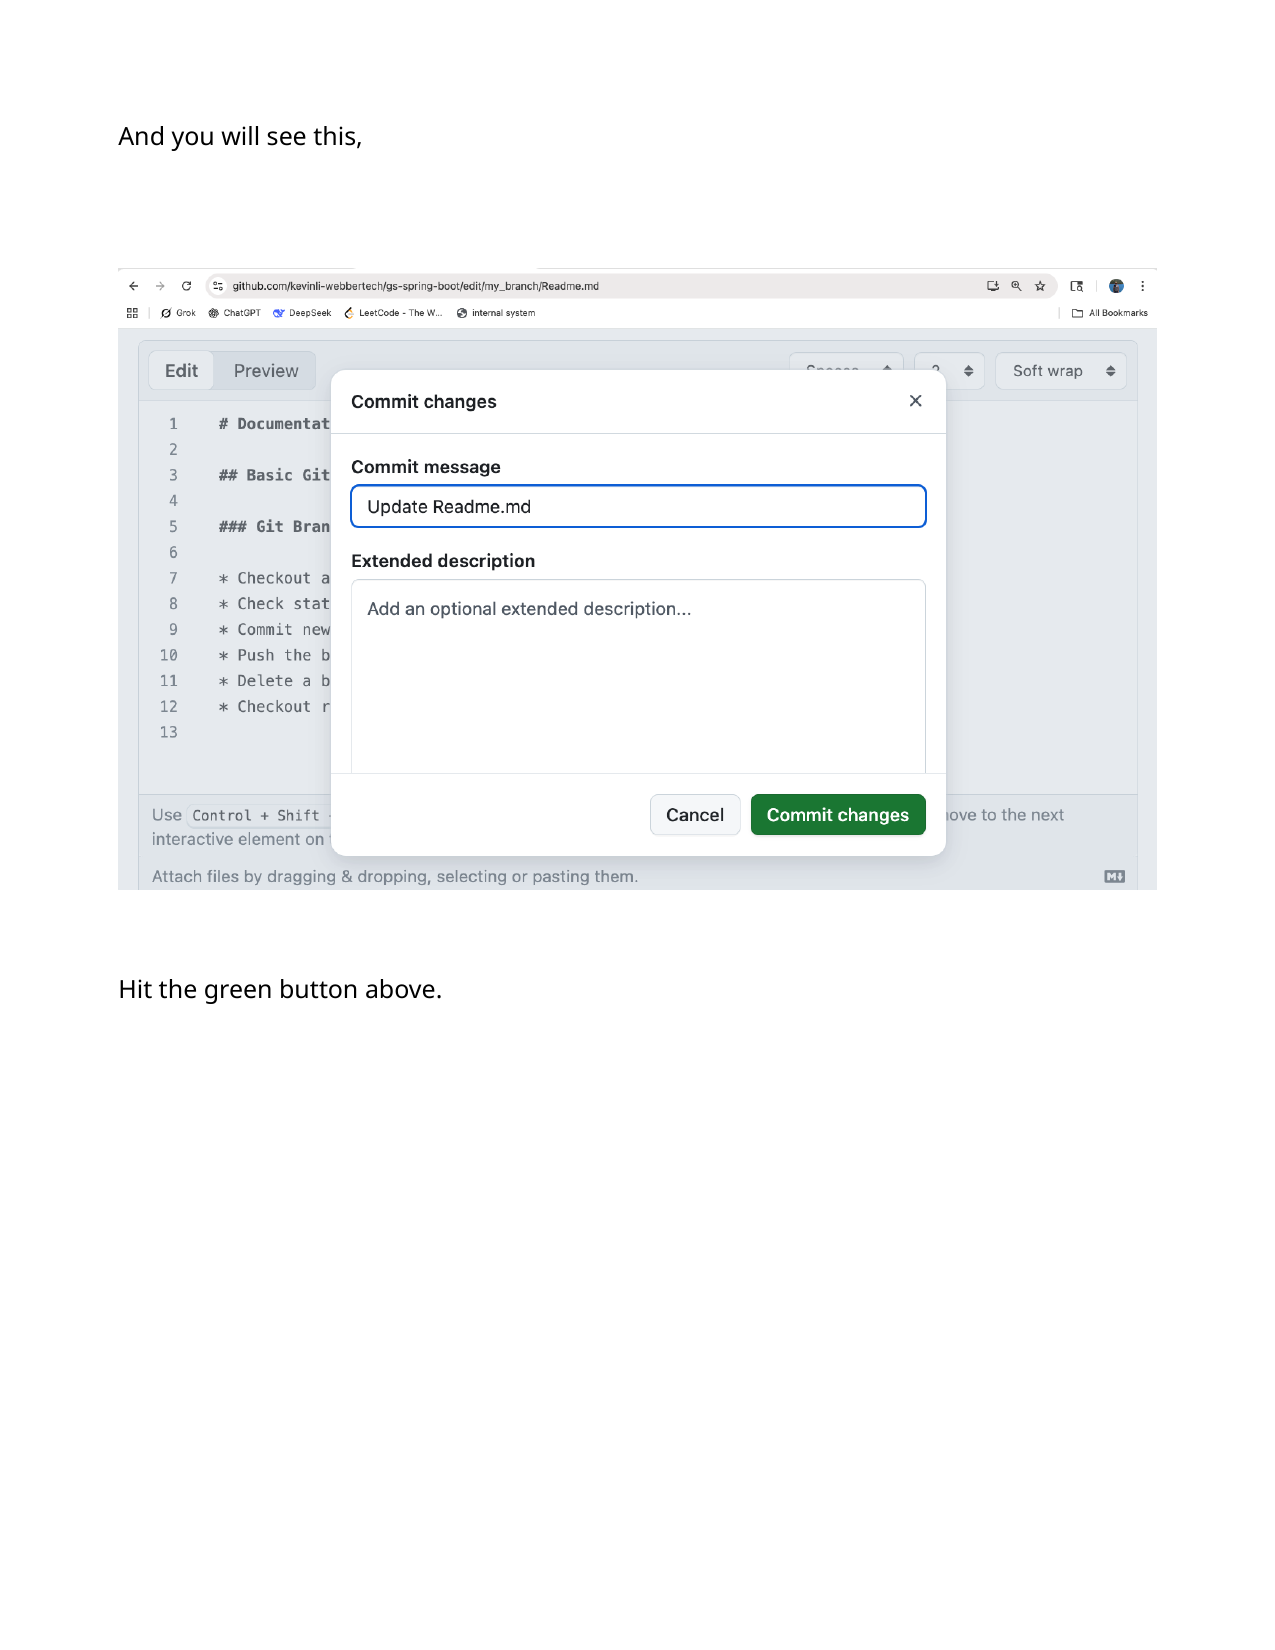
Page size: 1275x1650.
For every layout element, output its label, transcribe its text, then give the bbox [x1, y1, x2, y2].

text Hit the green button above. [118, 972, 1157, 1006]
picture [118, 268, 1157, 890]
text And you will see this, [118, 118, 1157, 152]
